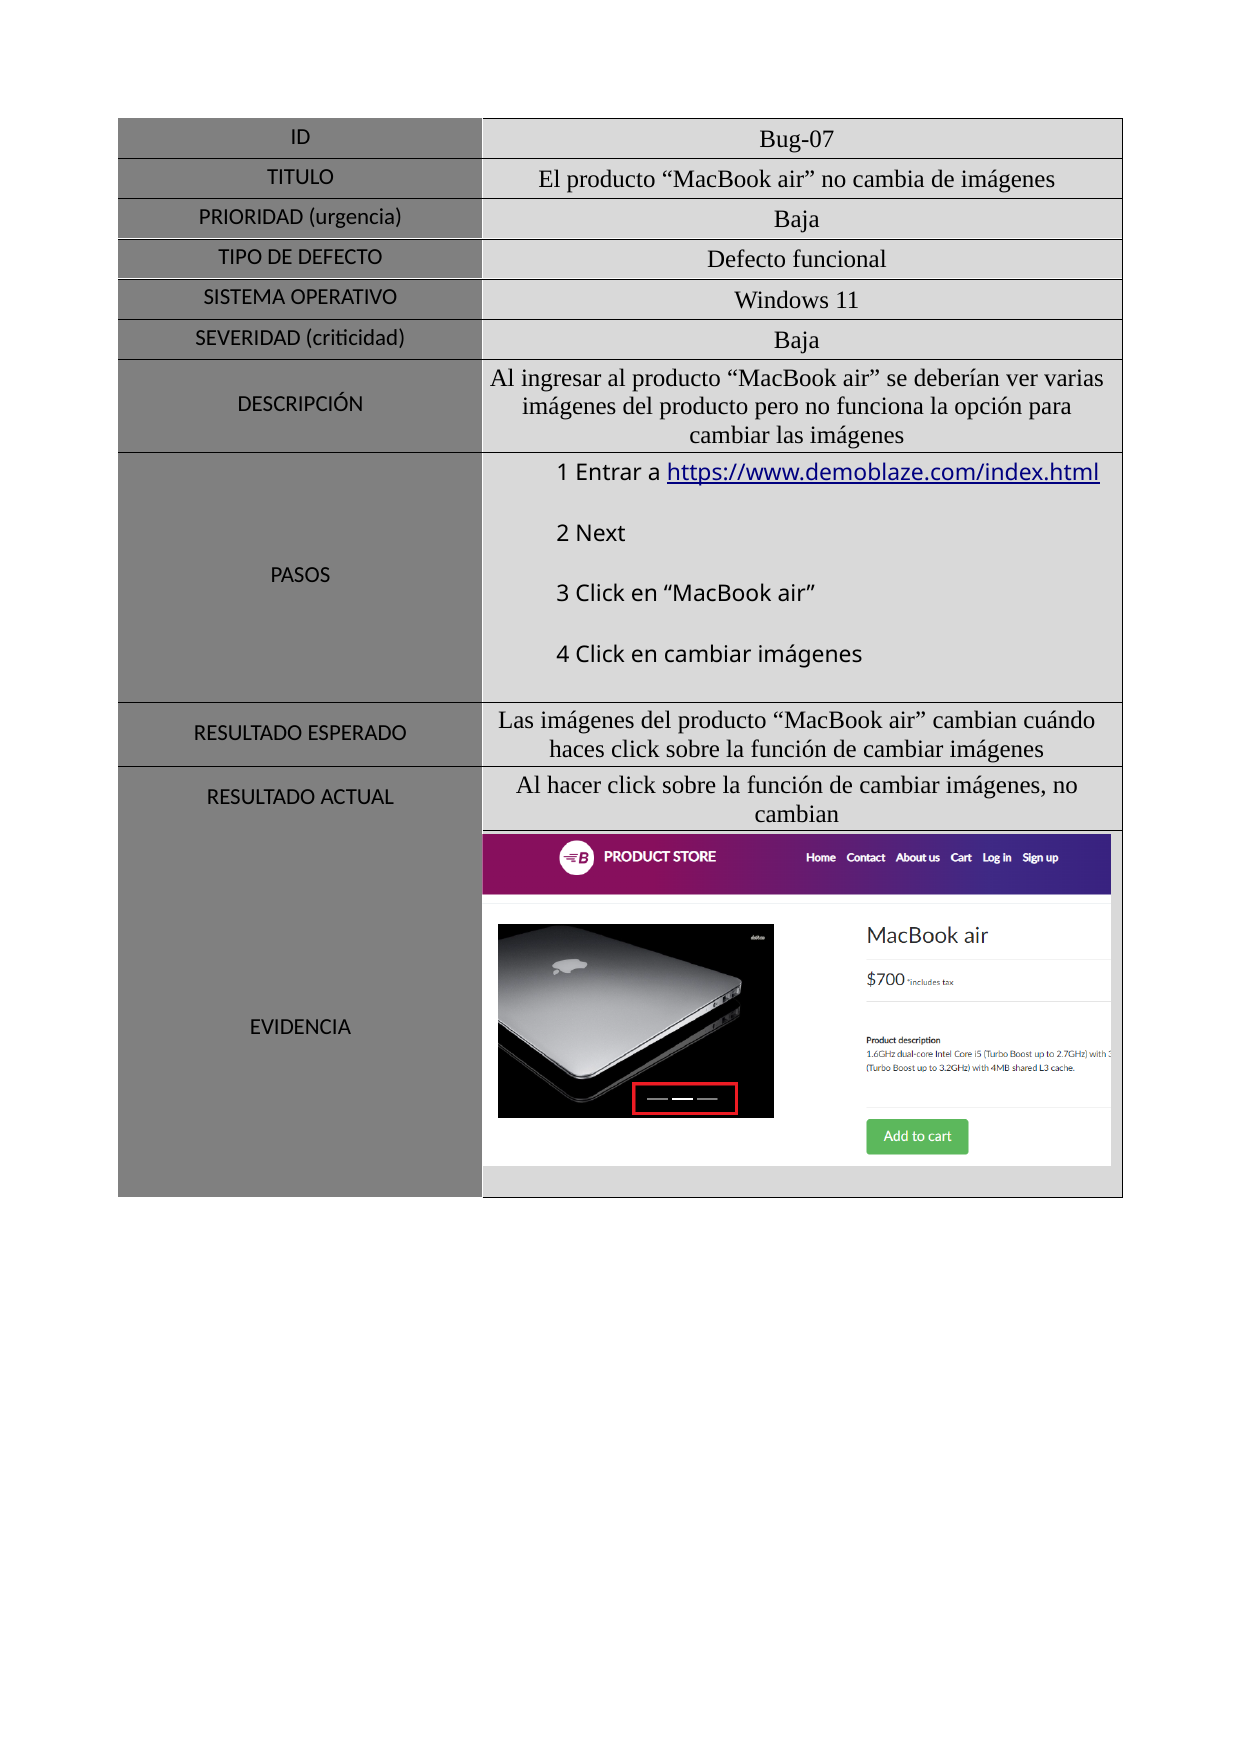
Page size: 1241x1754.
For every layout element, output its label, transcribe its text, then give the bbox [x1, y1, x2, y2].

table_header ID [118, 118, 482, 158]
table_header Bug-07 [483, 119, 1122, 158]
table_cell Al ingresar al producto “MacBook air” se deberían ver varias imágenes del producto pero no funciona la opción para cambiar las imágenes [483, 360, 1122, 452]
table_cell DESCRIPCIÓN [118, 360, 482, 452]
table_cell TITULO [118, 159, 482, 198]
table_cell EVIDENCIA [118, 830, 482, 1197]
table_cell PASOS [118, 453, 482, 702]
table_cell Las imágenes del producto “MacBook air” cambian cuándo haces click sobre la función de cambiar imágenes [483, 703, 1122, 766]
table_cell SEVERIDAD (criticidad) [118, 320, 482, 359]
table_cell RESULTADO ESPERADO [118, 703, 482, 766]
table_cell [483, 831, 1122, 1197]
table_cell Defecto funcional [483, 240, 1122, 278]
table_cell SISTEMA OPERATIVO [118, 280, 482, 319]
table_cell PRIORIDAD (urgencia) [118, 199, 482, 238]
table_cell TIPO DE DEFECTO [118, 240, 482, 278]
table_cell Baja [483, 199, 1122, 238]
table_cell El producto “MacBook air” no cambia de imágenes [483, 159, 1122, 198]
table_cell RESULTADO ACTUAL [118, 767, 482, 830]
table_cell Windows 11 [483, 280, 1122, 319]
table_cell 1 Entrar a https://www.demoblaze.com/index.html 2 Next 3 Click en “MacBook air” 4 Click en cambiar imágenes [483, 453, 1122, 702]
table_cell Al hacer click sobre la función de cambiar imágenes, no cambian [483, 767, 1122, 830]
picture [482, 834, 1111, 1166]
table_cell Baja [483, 320, 1122, 359]
